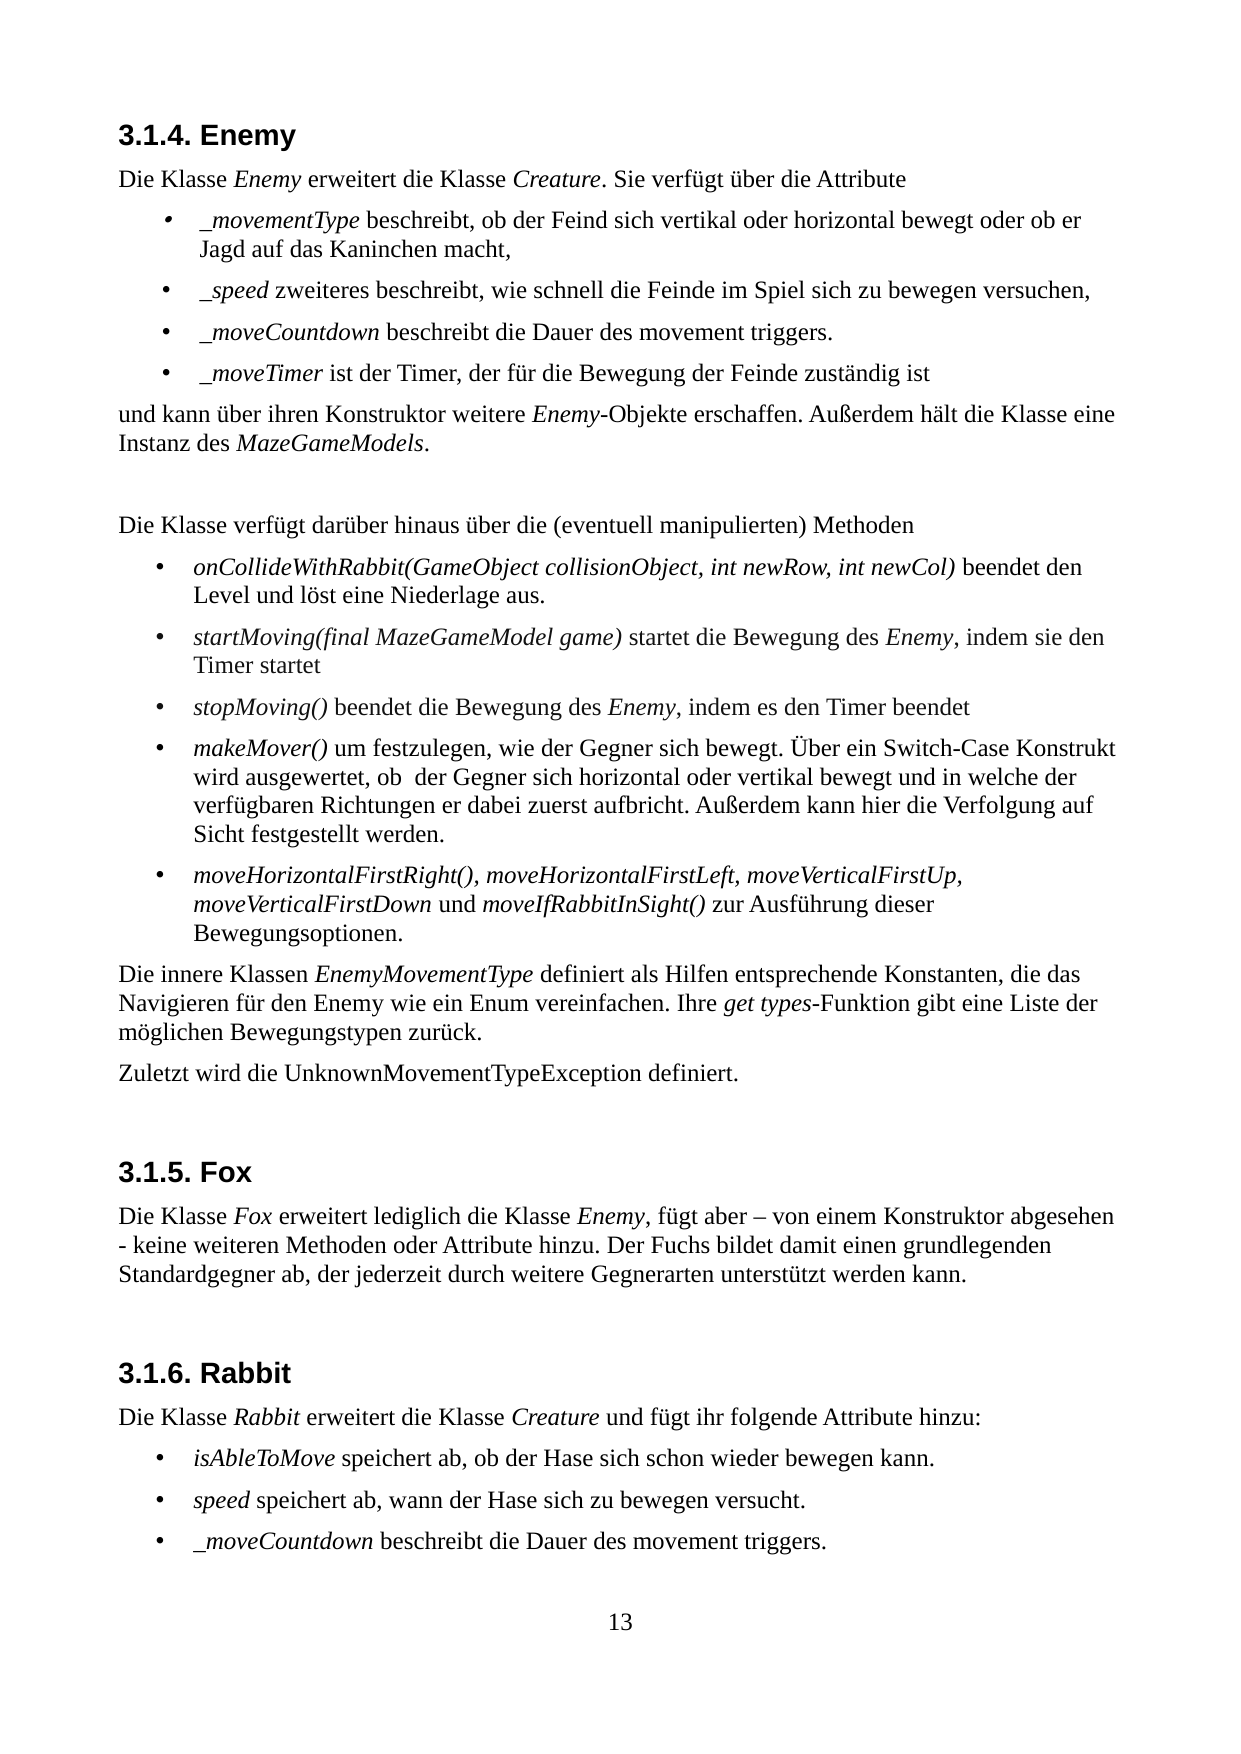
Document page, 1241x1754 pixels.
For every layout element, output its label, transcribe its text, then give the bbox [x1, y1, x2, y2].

list _moveCountdown beschreibt die Dauer des movement triggers. [156, 1526, 1122, 1555]
subtitle 3.1.6. Rabbit [118, 1356, 1122, 1390]
text Die Klasse Fox erweitert lediglich die Klasse Enemy, fügt aber – von einem Konstruktor abgesehen - keine weiteren Methoden oder Attribute hinzu. Der Fuchs bildet damit einen grundlegenden Standardgegner ab, der jederzeit durch weitere Gegnerarten unterstützt werden kann. [118, 1201, 1122, 1288]
text Die Klasse verfügt darüber hinaus über die (eventuell manipulierten) Methoden [118, 511, 1122, 539]
list _moveTimer ist der Timer, der für die Bewegung der Feinde zuständig ist [162, 358, 1122, 387]
text Die Klasse Rabbit erweitert die Klasse Creature und fügt ihr folgende Attribute hinzu: [118, 1402, 1122, 1431]
list _speed zweiteres beschreibt, wie schnell die Feinde im Spiel sich zu bewegen versuchen, [162, 276, 1122, 304]
list moveHorizontalFirstRight(), moveHorizontalFirstLeft, moveVerticalFirstUp, moveVerticalFirstDown und moveIfRabbitInSight() zur Ausführung dieser Bewegungsoptionen. [156, 861, 1122, 947]
text Zuletzt wird die UnknownMovementTypeException definiert. [118, 1058, 1122, 1087]
list makeMover() um festzulegen, wie der Gegner sich bewegt. Über ein Switch-Case Konstrukt wird ausgewertet, ob der Gegner sich horizontal oder vertikal bewegt und in welche der verfügbaren Richtungen er dabei zuerst aufbricht. Außerdem kann hier die Verfolgung auf Sicht festgestellt werden. [156, 733, 1122, 848]
list startMoving(final MazeGameModel game) startet die Bewegung des Enemy, indem sie den Timer startet [156, 622, 1122, 679]
text und kann über ihren Konstruktor weitere Enemy-Objekte erschaffen. Außerdem hält die Klasse eine Instanz des MazeGameModels. [118, 399, 1122, 457]
text Die Klasse Enemy erweitert die Klasse Creature. Sie verfügt über die Attribute [118, 164, 1122, 193]
list _moveCountdown beschreibt die Dauer des movement triggers. [162, 317, 1122, 346]
subtitle 3.1.4. Enemy [118, 118, 1122, 152]
list isAbleToMove speichert ab, ob der Hase sich schon wieder bewegen kann. [156, 1443, 1122, 1472]
text Die innere Klassen EnemyMovementType definiert als Hilfen entsprechende Konstanten, die das Navigieren für den Enemy wie ein Enum vereinfachen. Ihre get types-Funktion gibt eine Liste der möglichen Bewegungstypen zurück. [118, 959, 1122, 1046]
list speed speichert ab, wann der Hase sich zu bewegen versucht. [156, 1485, 1122, 1513]
list stopMoving() beendet die Bewegung des Enemy, indem es den Timer beendet [156, 692, 1122, 721]
list onCollideWithRabbit(GameObject collisionObject, int newRow, int newCol) beendet den Level und löst eine Niederlage aus. [156, 552, 1122, 609]
subtitle 3.1.5. Fox [118, 1155, 1122, 1189]
list _movementType beschreibt, ob der Feind sich vertikal oder horizontal bewegt oder ob er Jagd auf das Kaninchen macht, [162, 206, 1122, 263]
